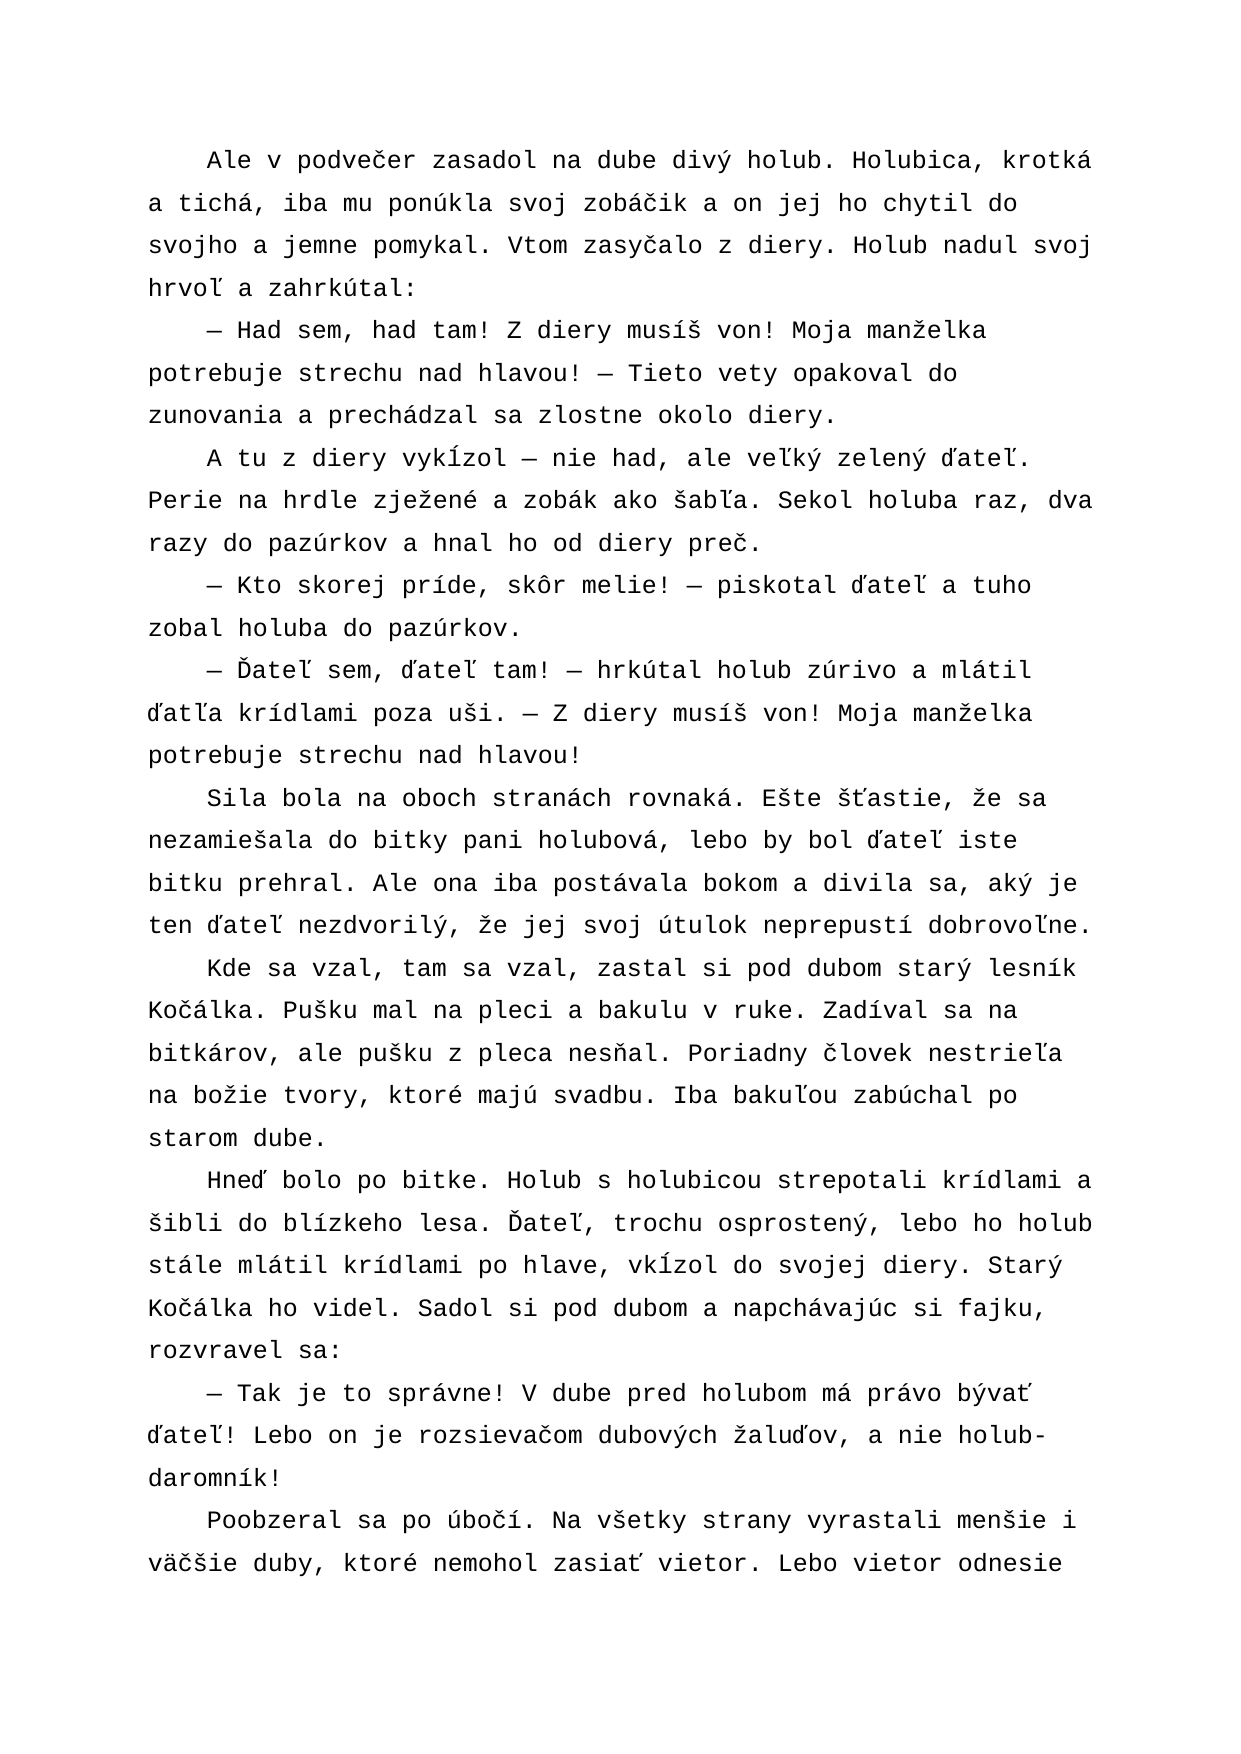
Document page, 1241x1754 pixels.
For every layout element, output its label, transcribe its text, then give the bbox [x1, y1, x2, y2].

text — Kto skorej príde, skôr melie! — piskotal ďateľ a tuho zobal holuba do pazúrkov. [148, 573, 1093, 643]
text — Tak je to správne! V dube pred holubom má právo bývať ďateľ! Lebo on je rozsievačom dubových žaluďov, a nie holub-daromník! [148, 1380, 1093, 1493]
text A tu z diery vykĺzol — nie had, ale veľký zelený ďateľ. Perie na hrdle zježené a zobák ako šabľa. Sekol holuba raz, dva razy do pazúrkov a hnal ho od diery preč. [148, 445, 1093, 558]
text — Had sem, had tam! Z diery musíš von! Moja manželka potrebuje strechu nad hlavou! — Tieto vety opakoval do zunovania a prechádzal sa zlostne okolo diery. [148, 318, 1093, 431]
text Sila bola na oboch stranách rovnaká. Ešte šťastie, že sa nezamiešala do bitky pani holubová, lebo by bol ďateľ iste bitku prehral. Ale ona iba postávala bokom a divila sa, aký je ten ďateľ nezdvorilý, že jej svoj útulok neprepustí dobrovoľne. [148, 785, 1093, 941]
text Kde sa vzal, tam sa vzal, zastal si pod dubom starý lesník Kočálka. Pušku mal na pleci a bakulu v ruke. Zadíval sa na bitkárov, ale pušku z pleca nesňal. Poriadny človek nestrieľa na božie tvory, ktoré majú svadbu. Iba bakuľou zabúchal po starom dube. [148, 955, 1093, 1153]
text — Ďateľ sem, ďateľ tam! — hrkútal holub zúrivo a mlátil ďatľa krídlami poza uši. — Z diery musíš von! Moja manželka potrebuje strechu nad hlavou! [148, 658, 1093, 771]
text Poobzeral sa po úbočí. Na všetky strany vyrastali menšie i väčšie duby, ktoré nemohol zasiať vietor. Lebo vietor odnesie [148, 1508, 1093, 1578]
text Ale v podvečer zasadol na dube divý holub. Holubica, krotká a tichá, iba mu ponúkla svoj zobáčik a on jej ho chytil do svojho a jemne pomykal. Vtom zasyčalo z diery. Holub nadul svoj hrvoľ a zahrkútal: [148, 148, 1093, 303]
text Hneď bolo po bitke. Holub s holubicou strepotali krídlami a šibli do blízkeho lesa. Ďateľ, trochu osprostený, lebo ho holub stále mlátil krídlami po hlave, vkĺzol do svojej diery. Starý Kočálka ho videl. Sadol si pod dubom a napchávajúc si fajku, rozvravel sa: [148, 1168, 1093, 1366]
